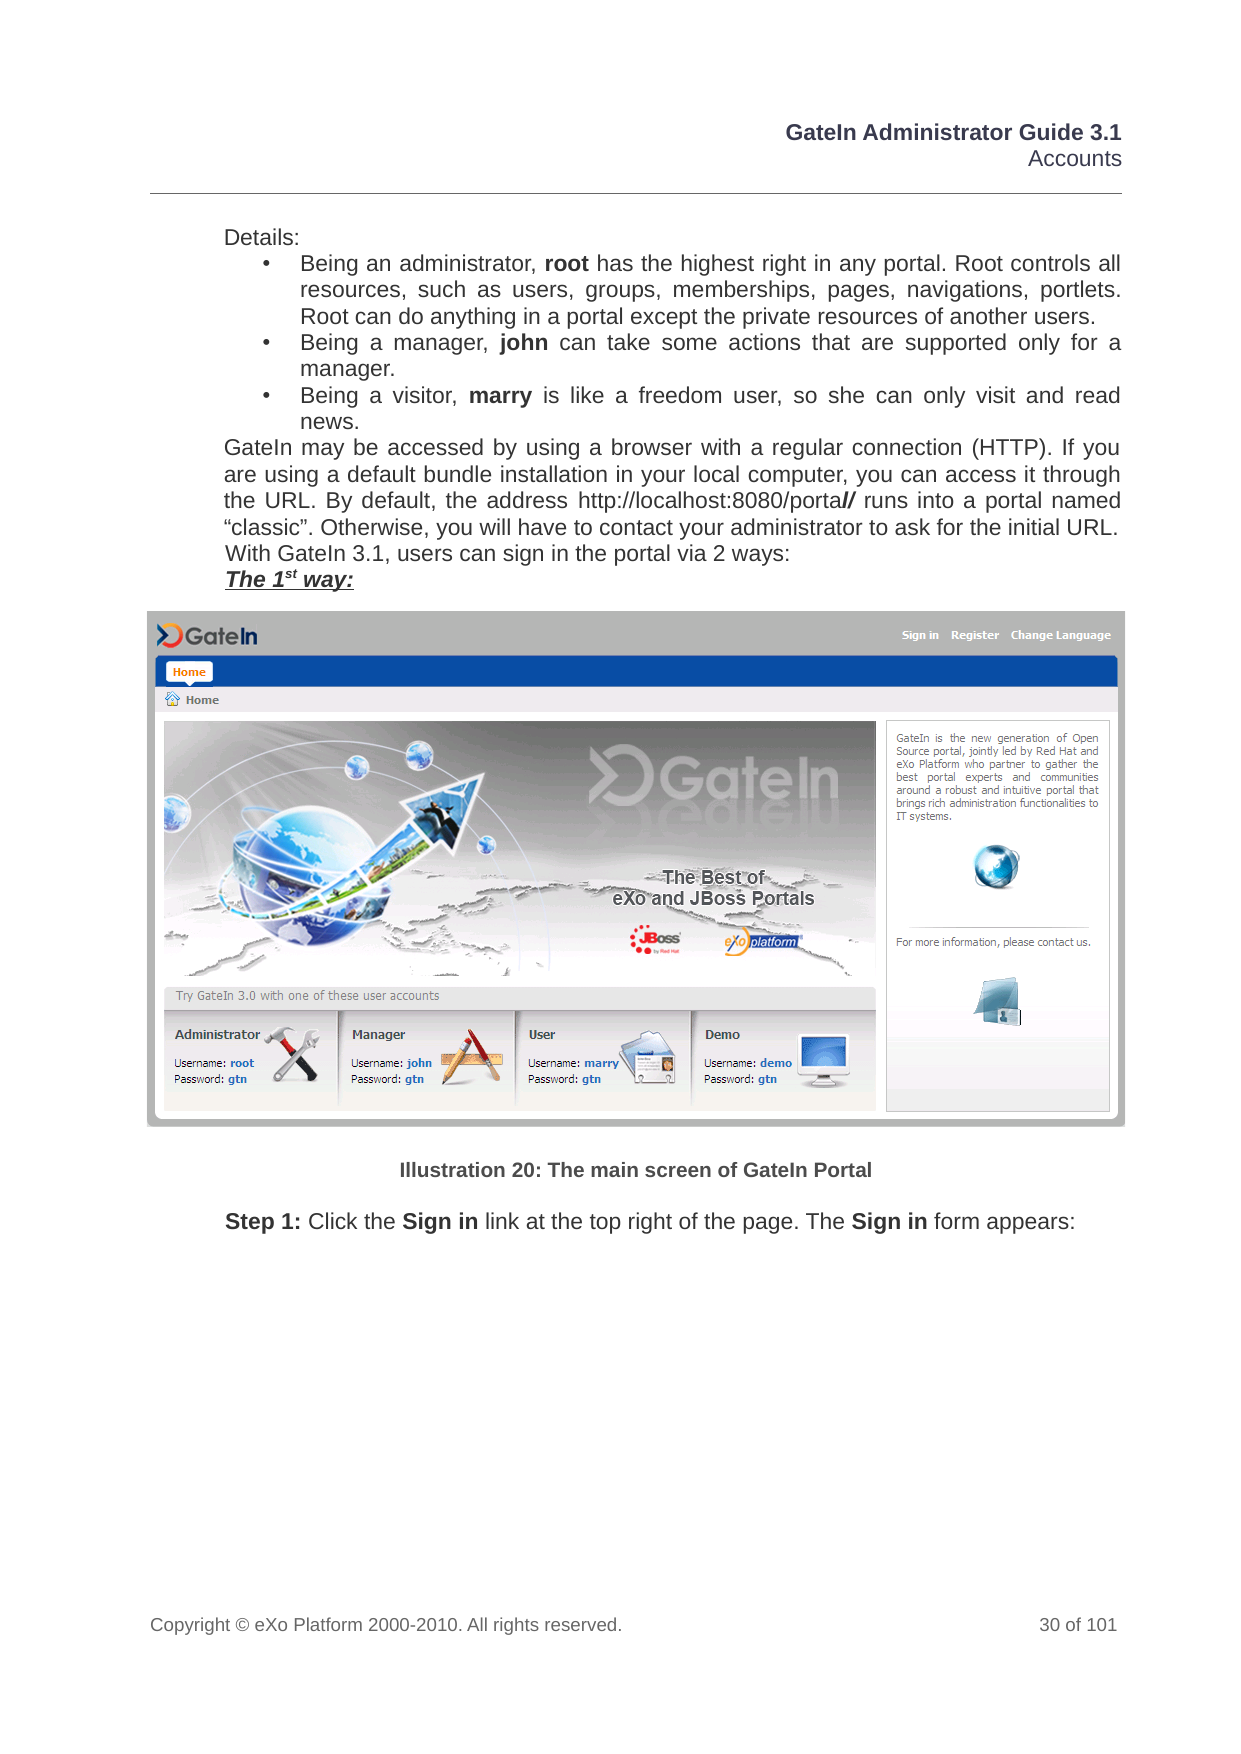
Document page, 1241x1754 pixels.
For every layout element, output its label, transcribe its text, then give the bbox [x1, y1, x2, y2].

list Step 1: Click the Sign in link at the top right of the page. The Sign in form appears: [187, 1208, 1122, 1234]
picture [146, 611, 1125, 1127]
list Illustration 24: The main screen of GateIn Portal [147, 1127, 1125, 1182]
text Details: [150, 223, 1122, 250]
text With GateIn 3.1, users can sign in the portal via 2 ways: [225, 540, 1122, 566]
list Being an administrator, root has the highest right in any portal. Root controls all resources, such as users, groups, memberships, pages, navigations, portlets. Root can do anything in a portal except the private resources of another users. [262, 250, 1122, 329]
text The 1st way: [225, 566, 1122, 592]
list Being a manager, john can take some actions that are supported only for a manager. [262, 329, 1122, 382]
list Being a visitor, marry is like a freedom user, so she can only visit and read news. [262, 382, 1122, 434]
text GateIn may be accessed by using a browser with a regular connection (HTTP). If you are using a default bundle installation in your local computer, you can access it through the URL. By default, the address http://localhost:8080/portal/ runs into a portal named “classic”. Otherwise, you will have to contact your administrator to ask for the initial URL. [223, 434, 1122, 540]
